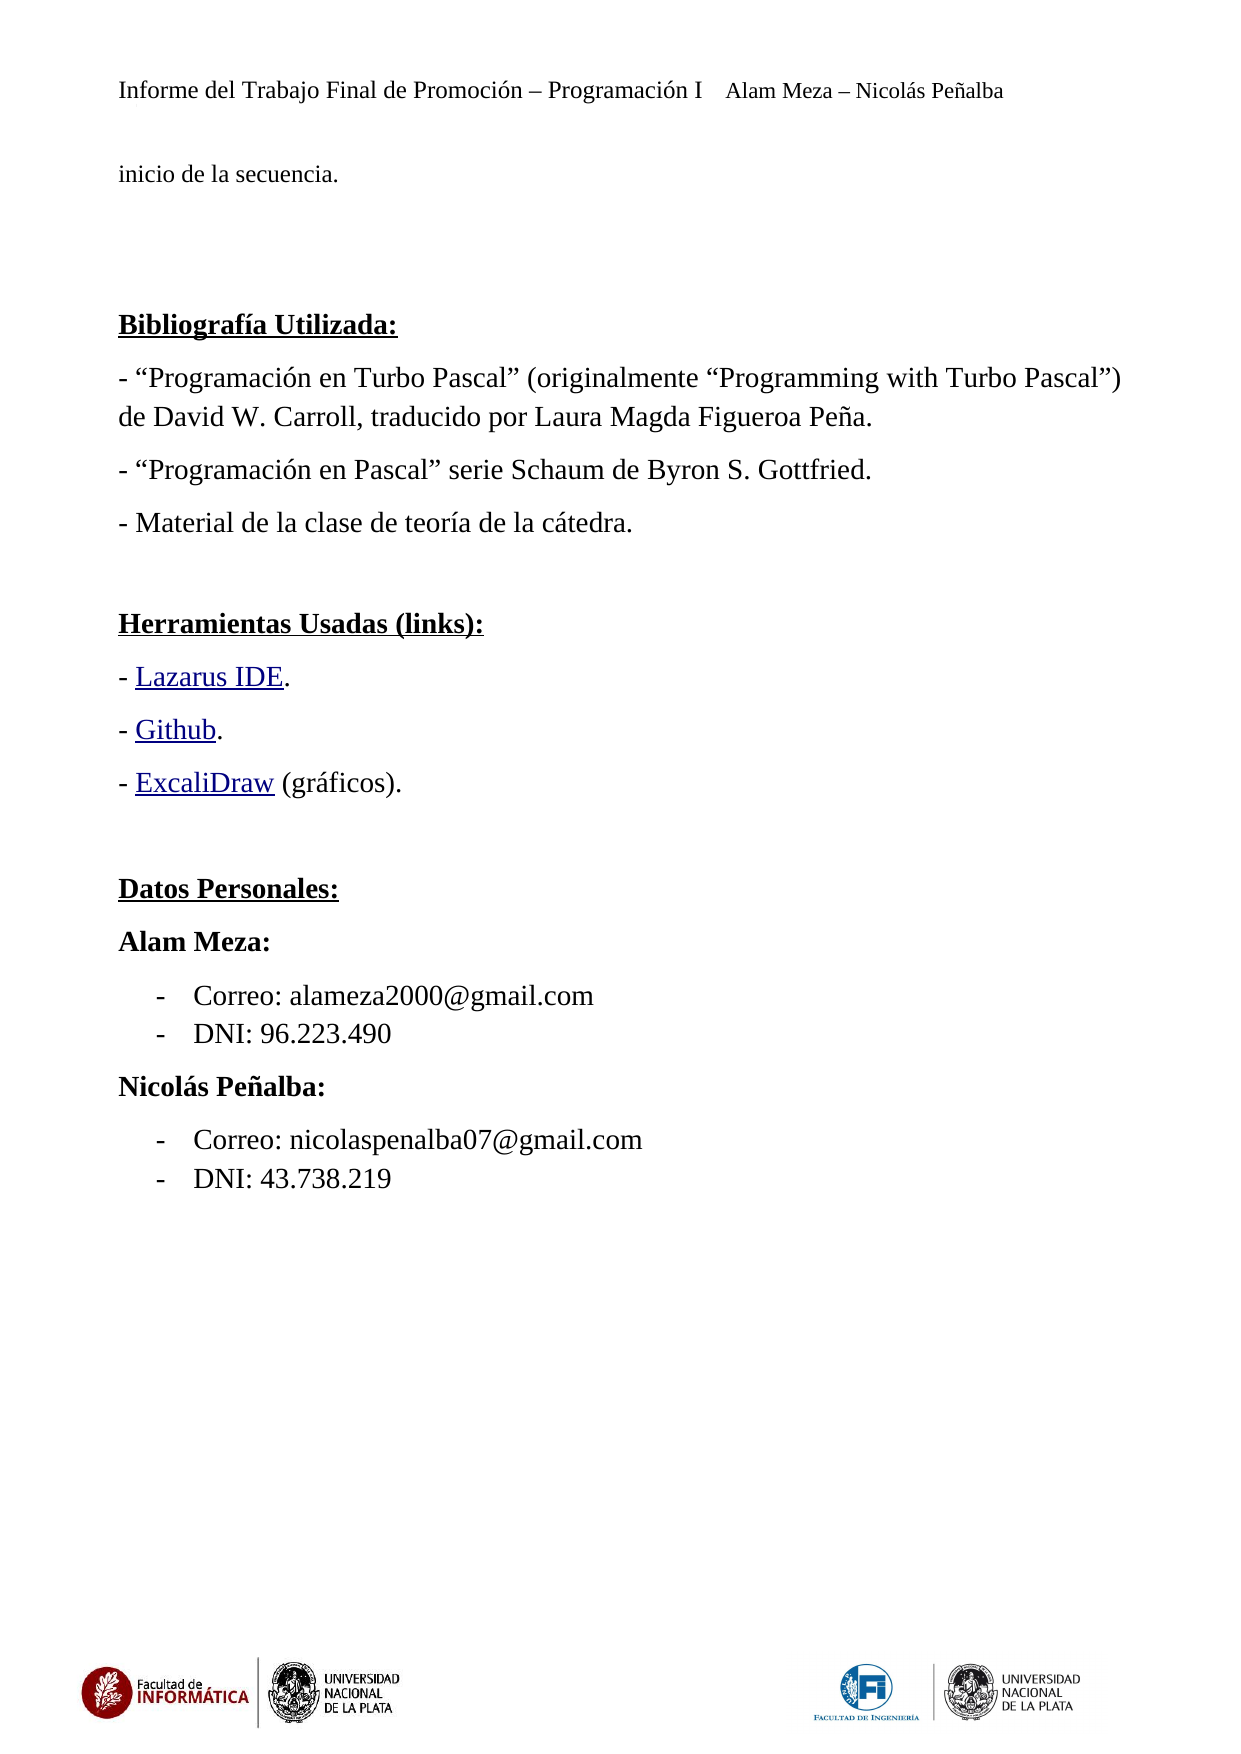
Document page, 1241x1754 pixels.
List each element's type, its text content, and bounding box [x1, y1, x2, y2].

list DNI: 96.223.490 [156, 1016, 1122, 1050]
list DNI: 43.738.219 [156, 1161, 1122, 1194]
list Correo: alameza2000@gmail.com [156, 978, 1122, 1011]
text Bibliografía Utilizada: [118, 307, 1122, 341]
picture [786, 1651, 1108, 1734]
text - Github. [118, 712, 1122, 746]
text Herramientas Usadas (links): [118, 606, 1122, 639]
list Correo: nicolaspenalba07@gmail.com [156, 1122, 1122, 1156]
text Alam Meza: [118, 924, 1122, 958]
text - “Programación en Turbo Pascal” (originalmente “Programming with Turbo Pascal”) de David W. Carroll, traducido por Laura Magda Figueroa Peña. [118, 360, 1122, 432]
text inicio de la secuencia. [118, 159, 1122, 188]
picture [65, 1651, 522, 1734]
text Datos Personales: [118, 871, 1122, 905]
text - Lazarus IDE. [118, 659, 1122, 692]
text Nicolás Peñalba: [118, 1069, 1122, 1103]
text - ExcaliDraw (gráficos). [118, 765, 1122, 799]
text - “Programación en Pascal” serie Schaum de Byron S. Gottfried. [118, 452, 1122, 486]
text - Material de la clase de teoría de la cátedra. [118, 505, 1122, 539]
